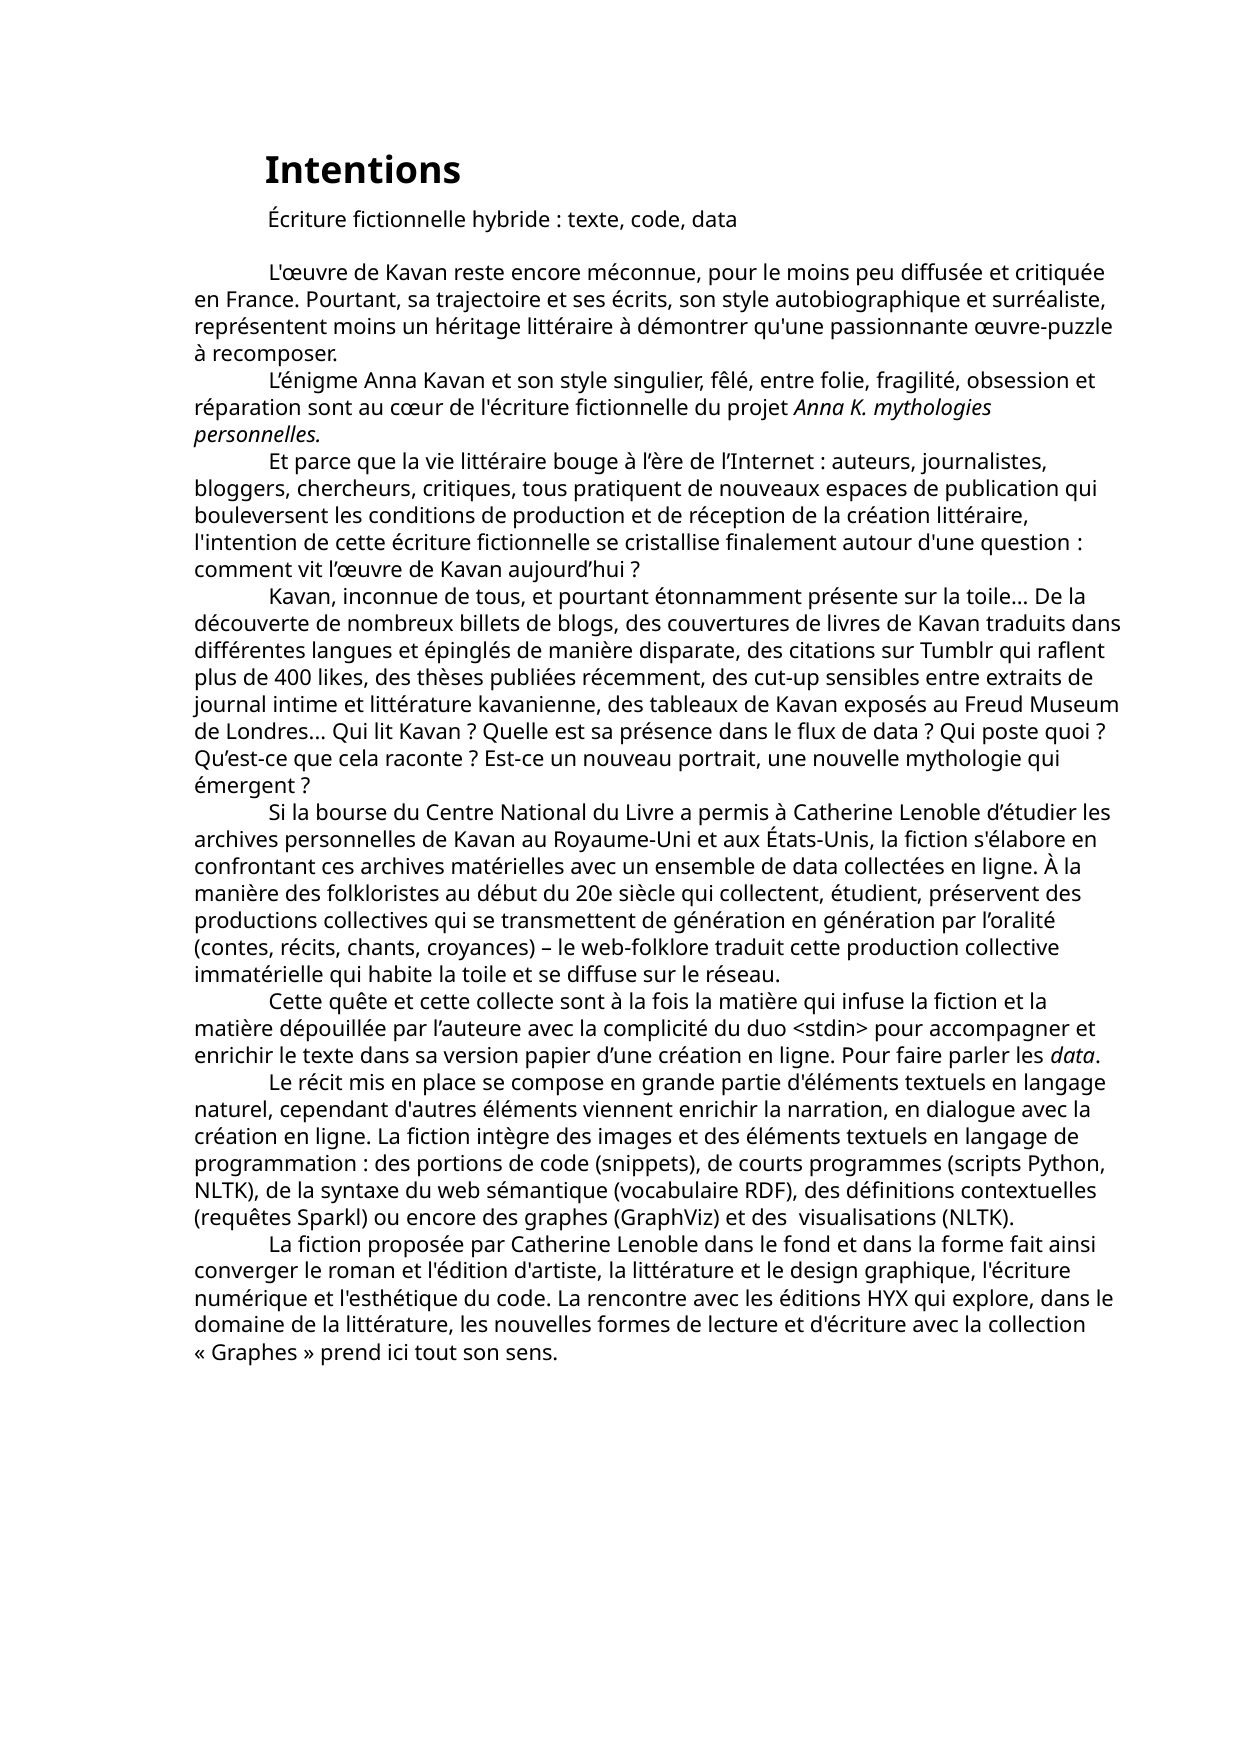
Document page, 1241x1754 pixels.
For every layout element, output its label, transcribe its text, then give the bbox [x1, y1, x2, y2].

text Kavan, inconnue de tous, et pourtant étonnamment présente sur la toile... De la découverte de nombreux billets de blogs, des couvertures de livres de Kavan traduits dans différentes langues et épinglés de manière disparate, des citations sur Tumblr qui raflent plus de 400 likes, des thèses publiées récemment, des cut-up sensibles entre extraits de journal intime et littérature kavanienne, des tableaux de Kavan exposés au Freud Museum de Londres... Qui lit Kavan ? Quelle est sa présence dans le flux de data ? Qui poste quoi ? Qu’est-ce que cela raconte ? Est-ce un nouveau portrait, une nouvelle mythologie qui émergent ? [194, 583, 1122, 799]
text Le récit mis en place se compose en grande partie d'éléments textuels en langage naturel, cependant d'autres éléments viennent enrichir la narration, en dialogue avec la création en ligne. La fiction intègre des images et des éléments textuels en langage de programmation : des portions de code (snippets), de courts programmes (scripts Python, NLTK), de la syntaxe du web sémantique (vocabulaire RDF), des définitions contextuelles (requêtes Sparkl) ou encore des graphes (GraphViz) et des visualisations (NLTK). [194, 1068, 1122, 1230]
text L'œuvre de Kavan reste encore méconnue, pour le moins peu diffusée et critiquée en France. Pourtant, sa trajectoire et ses écrits, son style autobiographique et surréaliste, représentent moins un héritage littéraire à démontrer qu'une passionnante œuvre-puzzle à recomposer. [194, 259, 1122, 367]
text Cette quête et cette collecte sont à la fois la matière qui infuse la fiction et la matière dépouillée par l’auteure avec la complicité du duo <stdin> pour accompagner et enrichir le texte dans sa version papier d’une création en ligne. Pour faire parler les data. [194, 988, 1122, 1068]
text Si la bourse du Centre National du Livre a permis à Catherine Lenoble d’étudier les archives personnelles de Kavan au Royaume-Uni et aux États-Unis, la fiction s'élabore en confrontant ces archives matérielles avec un ensemble de data collectées en ligne. À la manière des folkloristes au début du 20e siècle qui collectent, étudient, préservent des productions collectives qui se transmettent de génération en génération par l’oralité (contes, récits, chants, croyances) – le web-folklore traduit cette production collective immatérielle qui habite la toile et se diffuse sur le réseau. [194, 799, 1122, 988]
subtitle Intentions [265, 143, 1122, 194]
subtitle Écriture fictionnelle hybride : texte, code, data [267, 207, 1122, 232]
text Et parce que la vie littéraire bouge à l’ère de l’Internet : auteurs, journalistes, bloggers, chercheurs, critiques, tous pratiquent de nouveaux espaces de publication qui bouleversent les conditions de production et de réception de la création littéraire, l'intention de cette écriture fictionnelle se cristallise finalement autour d'une question : comment vit l’œuvre de Kavan aujourd’hui ? [194, 448, 1122, 583]
text L’énigme Anna Kavan et son style singulier, fêlé, entre folie, fragilité, obsession et réparation sont au cœur de l'écriture fictionnelle du projet Anna K. mythologies personnelles. [194, 367, 1122, 448]
text La fiction proposée par Catherine Lenoble dans le fond et dans la forme fait ainsi converger le roman et l'édition d'artiste, la littérature et le design graphique, l'écriture numérique et l'esthétique du code. La rencontre avec les éditions HYX qui explore, dans le domaine de la littérature, les nouvelles formes de lecture et d'écriture avec la collection « Graphes » prend ici tout son sens. [194, 1230, 1122, 1365]
